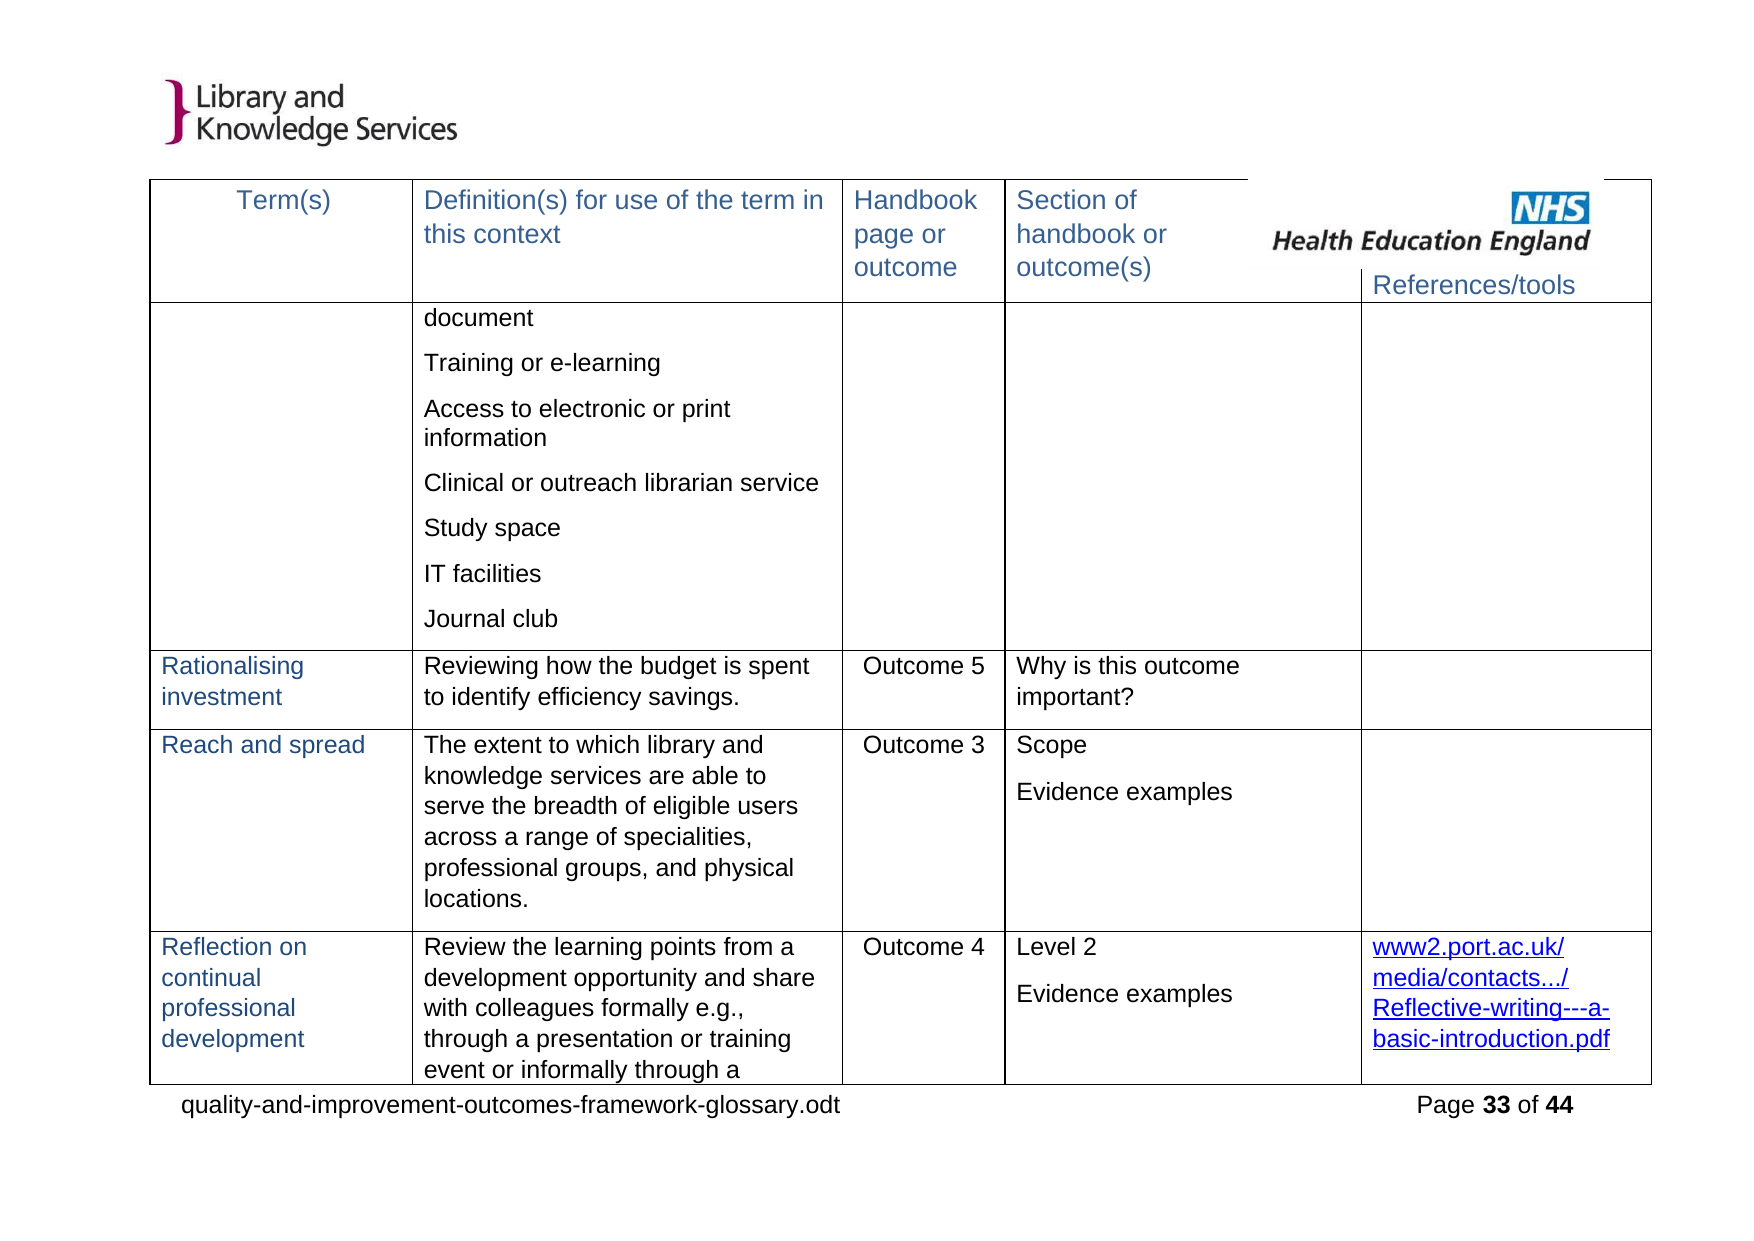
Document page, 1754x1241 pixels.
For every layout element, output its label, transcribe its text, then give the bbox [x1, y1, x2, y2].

table_cell [1362, 303, 1651, 650]
table_cell Scope Evidence examples [1006, 730, 1361, 931]
table_header Section of handbook or outcome(s) [1006, 180, 1361, 302]
table_header Term(s) [151, 180, 412, 302]
table_cell Reviewing how the budget is spent to identify efficiency savings. [413, 651, 842, 729]
table_cell Level 2 Evidence examples [1006, 932, 1361, 1084]
table_cell document Training or e-learning Access to electronic or print information Clinical or outreach librarian service Study space IT facilities Journal club [413, 303, 842, 650]
table_cell [1362, 730, 1651, 931]
table_cell [1006, 303, 1361, 650]
table_cell [1362, 651, 1651, 729]
table_cell [843, 303, 1004, 650]
table_cell Reach and spread [151, 730, 412, 931]
table_header Definition(s) for use of the term in this context [413, 180, 842, 302]
table_cell Why is this outcome important? [1006, 651, 1361, 729]
table_cell The extent to which library and knowledge services are able to serve the breadth of eligible users across a range of specialities, professional groups, and physical locations. [413, 730, 842, 931]
table_header References/tools [1362, 180, 1651, 302]
table_cell Outcome 3 [843, 730, 1004, 931]
table_cell www2.port.ac.uk/media/contacts.../Reflective-writing---a-basic-introduction.pdf [1362, 932, 1651, 1084]
table_header Handbook page or outcome [843, 180, 1004, 302]
table_cell Outcome 4 [843, 932, 1004, 1084]
table_cell Review the learning points from a development opportunity and share with colleagues formally e.g., through a presentation or training event or informally through a [413, 932, 842, 1084]
table_cell Outcome 5 [843, 651, 1004, 729]
table_cell Rationalising investment [151, 651, 412, 729]
table_cell [151, 303, 412, 650]
table_cell Reflection on continual professional development [151, 932, 412, 1084]
